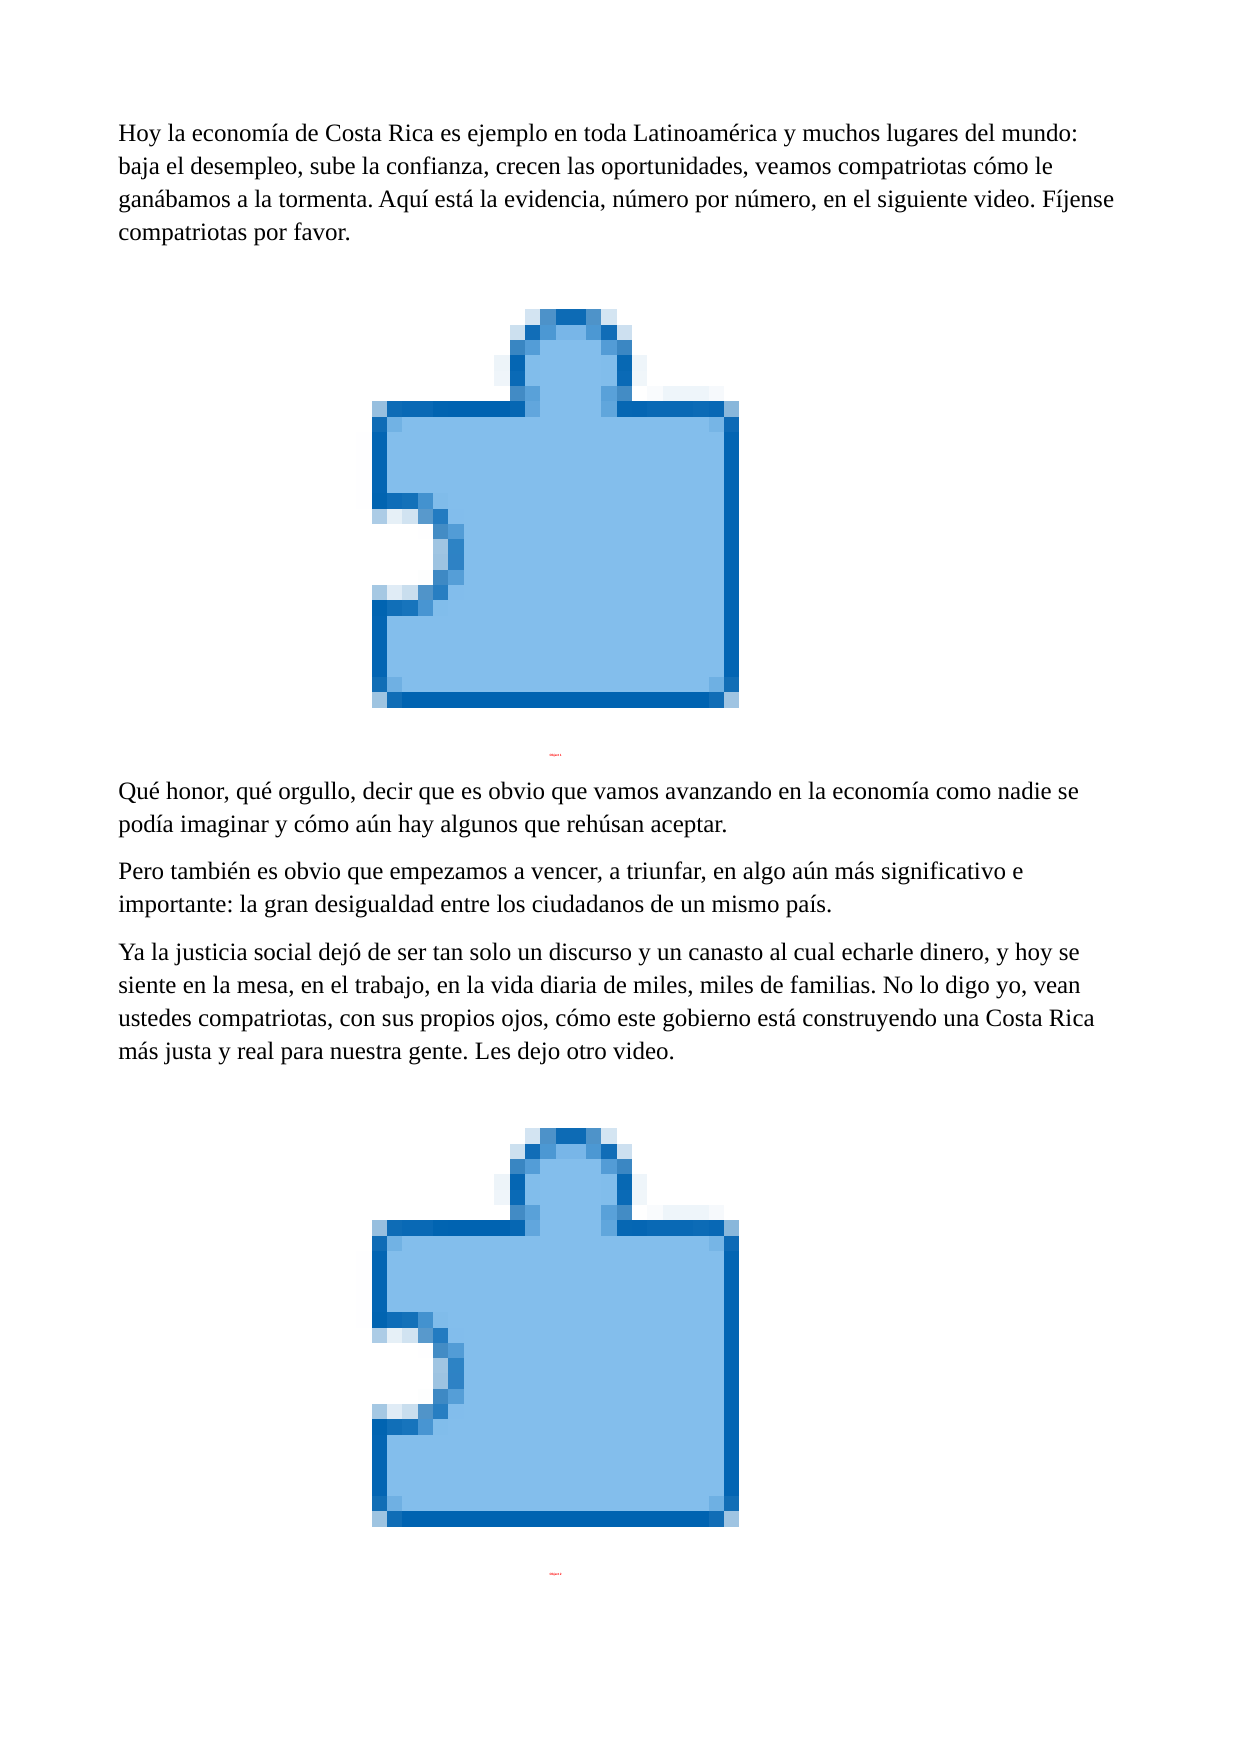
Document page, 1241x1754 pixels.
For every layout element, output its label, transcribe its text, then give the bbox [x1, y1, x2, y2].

text Ya la justicia social dejó de ser tan solo un discurso y un canasto al cual echarle dinero, y hoy se siente en la mesa, en el trabajo, en la vida diaria de miles, miles de familias. No lo digo yo, vean ustedes compatriotas, con sus propios ojos, cómo este gobierno está construyendo una Costa Rica más justa y real para nuestra gente. Les dejo otro video. [118, 937, 1122, 1065]
text Pero también es obvio que empezamos a vencer, a triunfar, en algo aún más significativo e importante: la gran desigualdad entre los ciudadanos de un mismo país. [118, 856, 1122, 918]
text Qué honor, qué orgullo, decir que es obvio que vamos avanzando en la economía como nadie se podía imaginar y cómo aún hay algunos que rehúsan aceptar. [118, 776, 1122, 838]
text Hoy la economía de Costa Rica es ejemplo en toda Latinoamérica y muchos lugares del mundo: baja el desempleo, sube la confianza, crecen las oportunidades, veamos compatriotas cómo le ganábamos a la tormenta. Aquí está la evidencia, número por número, en el siguiente video. Fíjense compatriotas por favor. [118, 118, 1122, 246]
